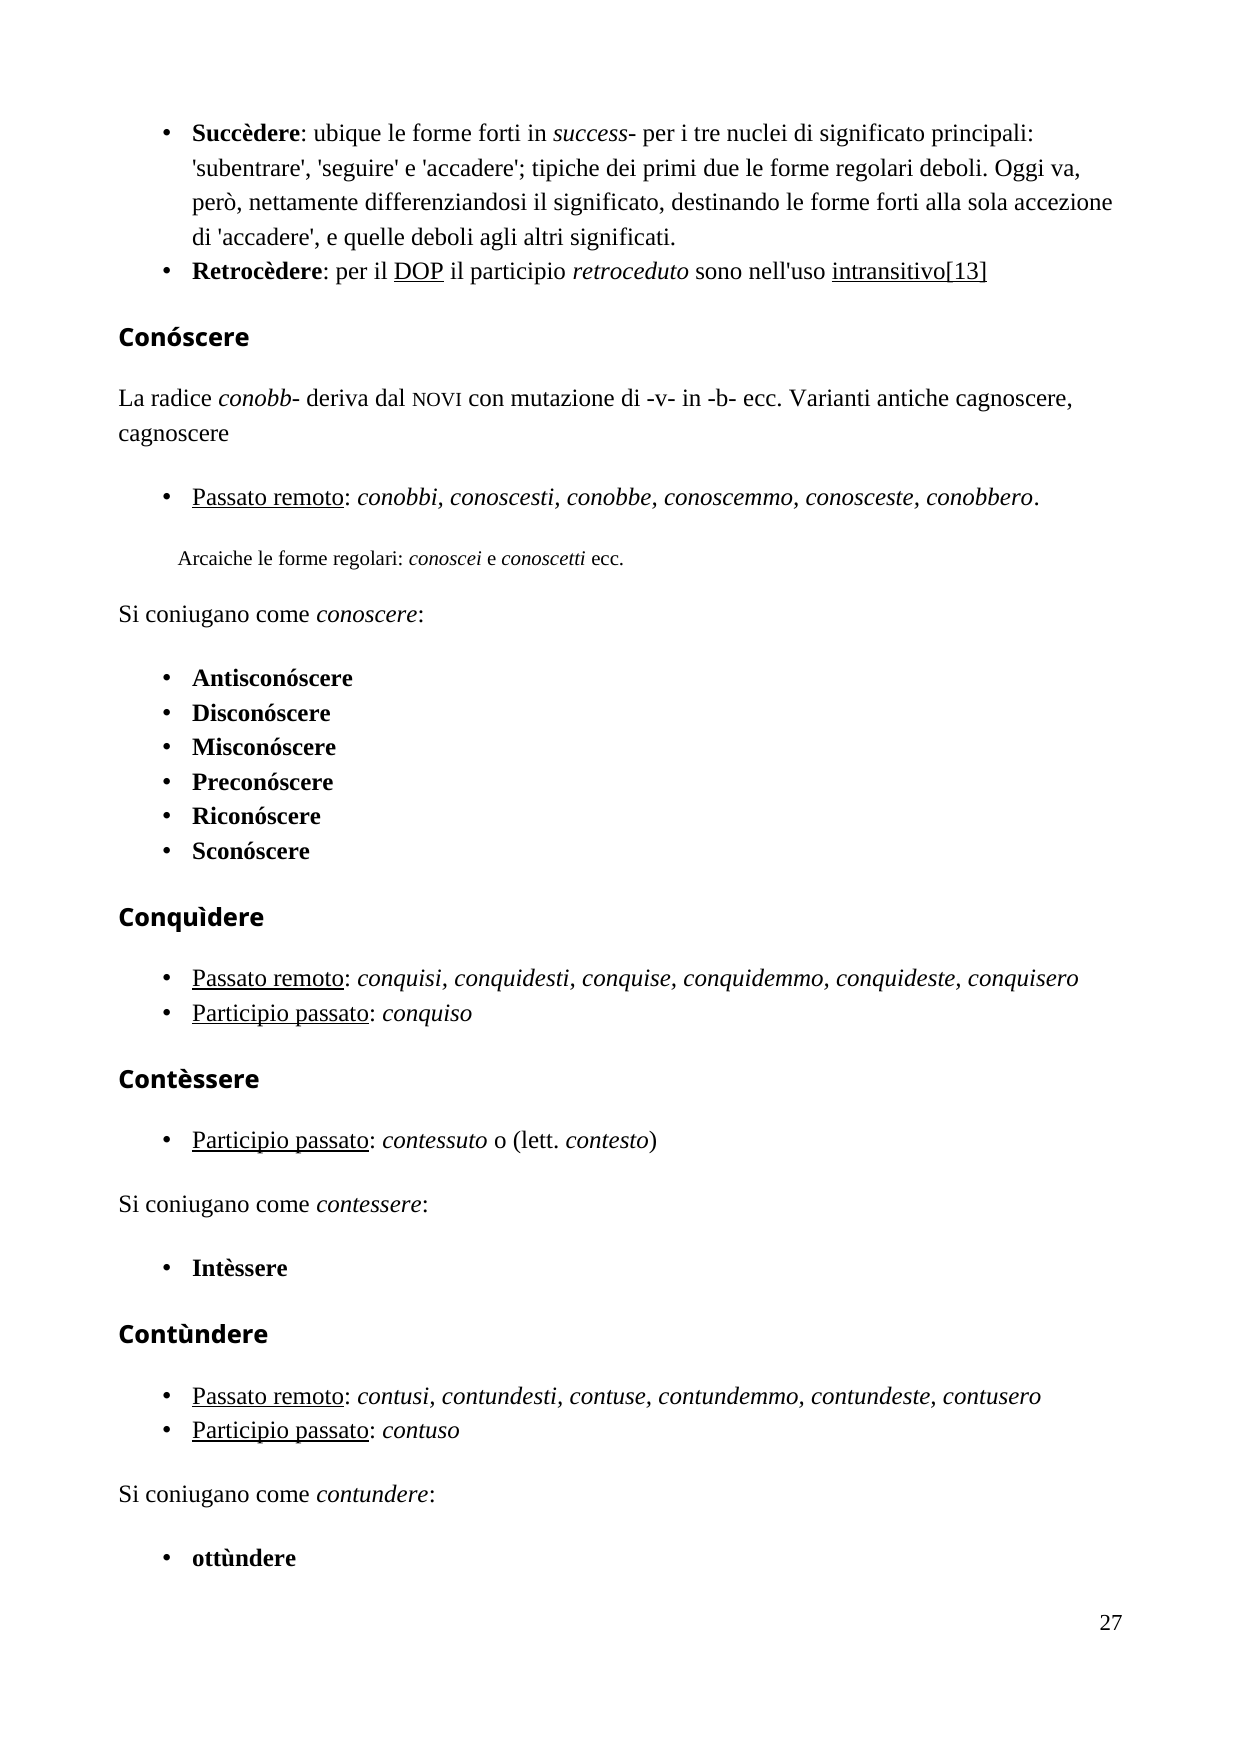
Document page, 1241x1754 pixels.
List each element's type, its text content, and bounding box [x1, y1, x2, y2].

list Riconóscere [162, 801, 1122, 830]
list Antisconóscere [162, 663, 1122, 692]
list Participio passato: conquiso [162, 998, 1122, 1027]
text Si coniugano come contundere: [118, 1479, 1122, 1508]
subtitle Contèssere [118, 1062, 1122, 1096]
text Si coniugano come contessere: [118, 1189, 1122, 1218]
subtitle Conóscere [118, 320, 1122, 354]
text Si coniugano come conoscere: [118, 599, 1122, 628]
list Retrocèdere: per il DOP il participio retroceduto sono nell'uso intransitivo[13] [162, 256, 1122, 285]
subtitle Conquìdere [118, 900, 1122, 934]
list ottùndere [162, 1543, 1122, 1572]
list Sconóscere [162, 836, 1122, 864]
list Disconóscere [162, 698, 1122, 727]
subtitle Contùndere [118, 1317, 1122, 1351]
list Participio passato: contessuto o (lett. contesto) [162, 1125, 1122, 1154]
text La radice conobb- deriva dal novi con mutazione di -v- in -b- ecc. Varianti antiche cagnoscere, cagnoscere [118, 383, 1122, 447]
list Passato remoto: conobbi, conoscesti, conobbe, conoscemmo, conosceste, conobbero. [162, 482, 1122, 511]
list Misconóscere [162, 732, 1122, 761]
list Intèssere [162, 1253, 1122, 1282]
list Arcaiche le forme regolari: conoscei e conoscetti ecc. [177, 546, 1122, 570]
list Passato remoto: contusi, contundesti, contuse, contundemmo, contundeste, contusero [162, 1381, 1122, 1409]
list Succèdere: ubique le forme forti in success- per i tre nuclei di significato principali: 'subentrare', 'seguire' e 'accadere'; tipiche dei primi due le forme regolari deboli. Oggi va, però, nettamente differenziandosi il significato, destinando le forme forti alla sola accezione di 'accadere', e quelle deboli agli altri significati. [162, 118, 1122, 250]
list Preconóscere [162, 767, 1122, 796]
list Passato remoto: conquisi, conquidesti, conquise, conquidemmo, conquideste, conquisero [162, 963, 1122, 992]
list Participio passato: contuso [162, 1415, 1122, 1444]
